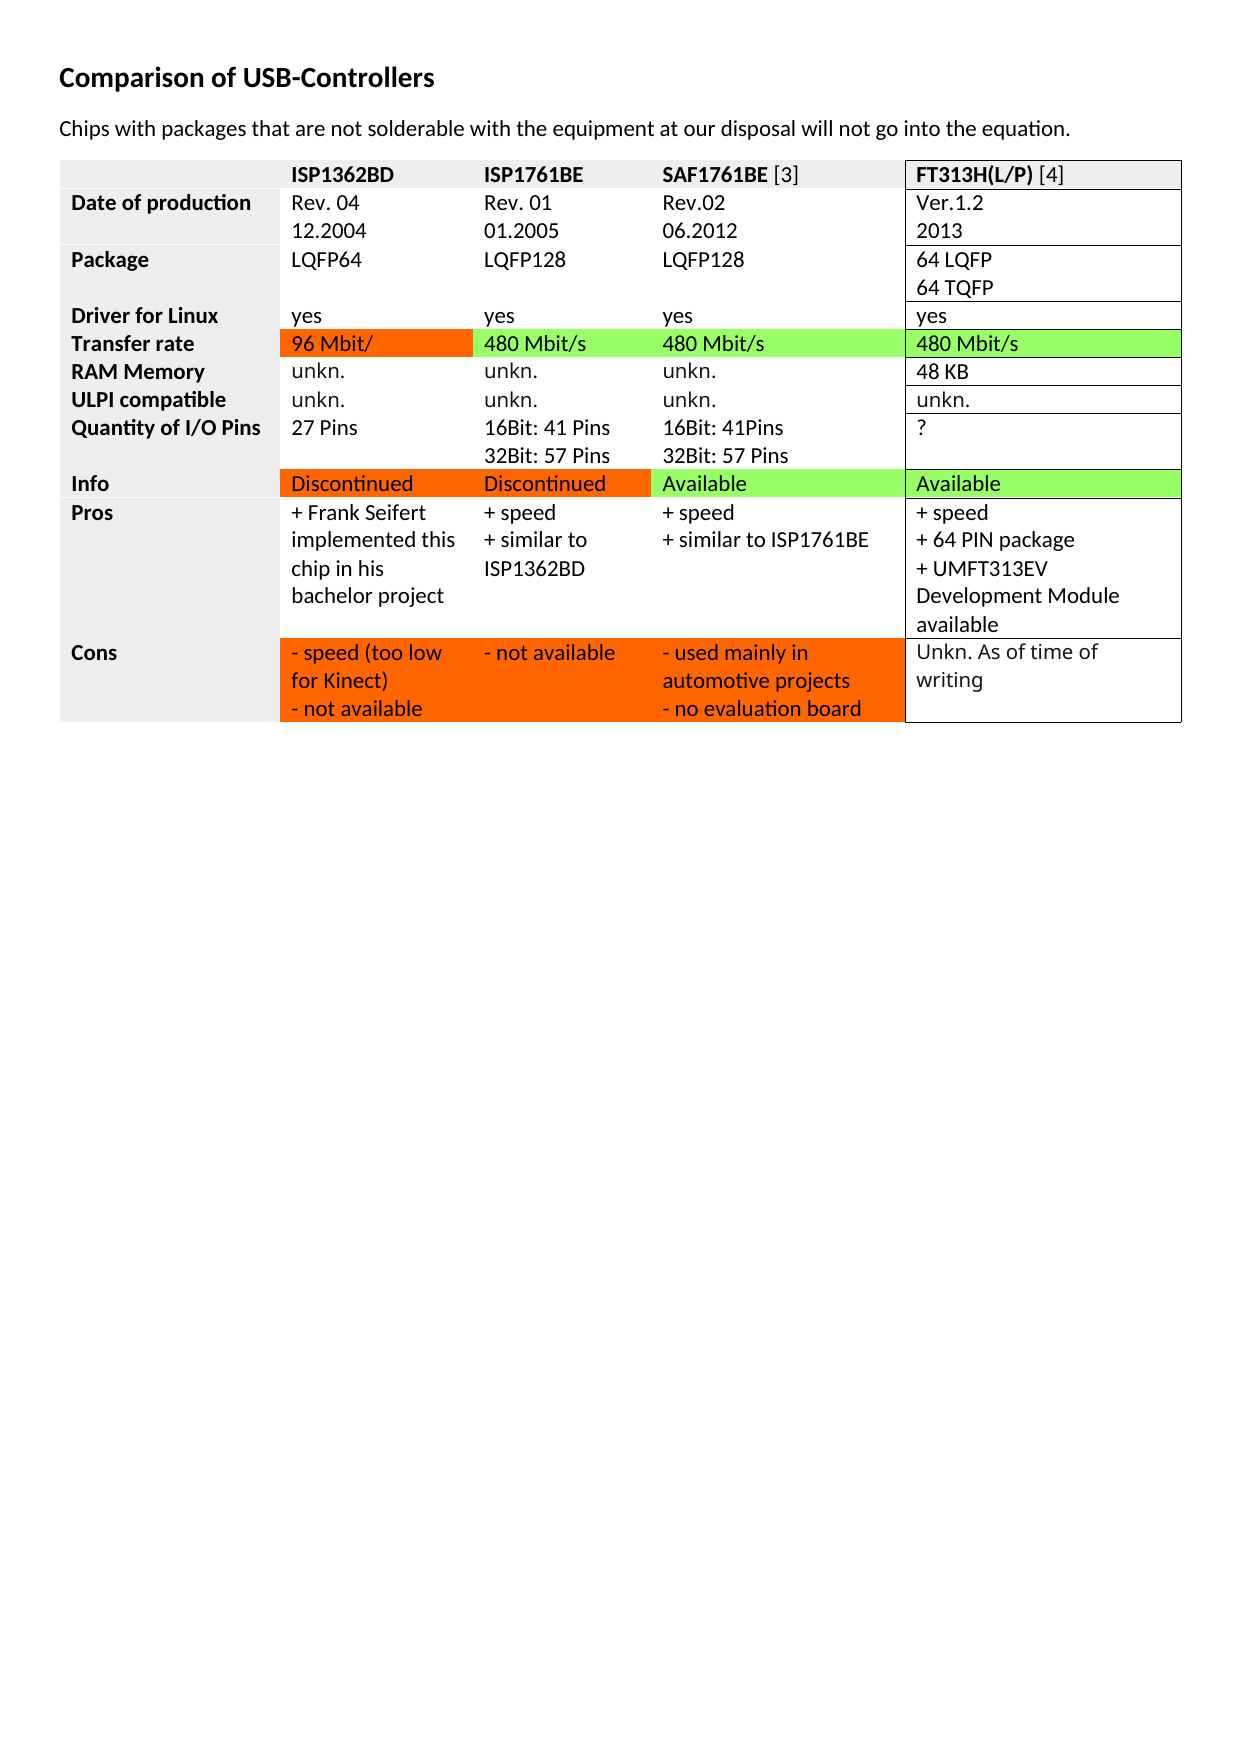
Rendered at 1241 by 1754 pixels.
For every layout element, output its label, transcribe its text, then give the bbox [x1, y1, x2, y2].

table_cell + speed + 64 PIN package + UMFT313EV Development Module available [906, 499, 1181, 638]
table_cell Transfer rate [60, 329, 280, 357]
table_cell ? [906, 414, 1181, 469]
table_cell unkn. [651, 385, 905, 413]
table_cell unkn. [280, 385, 473, 413]
table_cell Package [60, 245, 280, 301]
table_cell Available [906, 470, 1181, 497]
table_cell yes [280, 301, 473, 329]
table_cell Rev. 01 01.2005 [473, 189, 651, 244]
table_cell Discontinued [280, 469, 473, 497]
text Chips with packages that are not solderable with the equipment at our disposal will not go into the equation. [59, 114, 1181, 142]
table_cell Info [60, 469, 280, 497]
table_cell yes [906, 302, 1181, 329]
table_cell 48 KB [906, 358, 1181, 385]
table_cell unkn. [473, 385, 651, 413]
table_cell Pros [60, 498, 280, 638]
table_cell - used mainly in automotive projects - no evaluation board [651, 638, 905, 722]
table_cell Available [651, 469, 905, 497]
table_header FT313H(L/P) [4] [906, 161, 1181, 188]
table_cell 27 Pins [280, 413, 473, 469]
table_header [60, 160, 280, 188]
table_cell 96 Mbit/ [280, 329, 473, 357]
table_header ISP1761BE [473, 160, 651, 188]
table_cell Rev. 04 12.2004 [280, 189, 473, 244]
table_cell Ver.1.2 2013 [906, 190, 1181, 244]
table_cell Discontinued [473, 469, 651, 497]
table_cell 16Bit: 41 Pins 32Bit: 57 Pins [473, 413, 651, 469]
table_cell Unkn. As of time of writing [906, 639, 1181, 722]
table_cell LQFP64 [280, 245, 473, 301]
table_cell - speed (too low for Kinect) - not available [280, 638, 473, 722]
table_cell Rev.02 06.2012 [651, 189, 905, 244]
table_cell Driver for Linux [60, 301, 280, 329]
table_cell unkn. [651, 357, 905, 385]
table_cell + speed + similar to ISP1761BE [651, 498, 905, 638]
table_cell yes [473, 301, 651, 329]
table_cell LQFP128 [651, 245, 905, 301]
text Comparison of USB-Controllers [59, 59, 1181, 95]
table_cell 480 Mbit/s [651, 329, 905, 357]
table_cell unkn. [280, 357, 473, 385]
table_cell unkn. [906, 386, 1181, 413]
table_cell + Frank Seifert implemented this chip in his bachelor project [280, 498, 473, 638]
table_cell unkn. [473, 357, 651, 385]
table_cell 64 LQFP 64 TQFP [906, 246, 1181, 301]
table_cell Quantity of I/O Pins [60, 413, 280, 469]
table_cell 16Bit: 41Pins 32Bit: 57 Pins [651, 413, 905, 469]
table_header ISP1362BD [280, 160, 473, 188]
table_cell Date of production [60, 189, 280, 244]
table_cell LQFP128 [473, 245, 651, 301]
table_cell 480 Mbit/s [906, 330, 1181, 357]
table_cell 480 Mbit/s [473, 329, 651, 357]
table_header SAF1761BE [3] [651, 160, 905, 188]
table_cell - not available [473, 638, 651, 722]
table_cell RAM Memory [60, 357, 280, 385]
table_cell Cons [60, 638, 280, 722]
table_cell ULPI compatible [60, 385, 280, 413]
table_cell + speed + similar to ISP1362BD [473, 498, 651, 638]
table_cell yes [651, 301, 905, 329]
